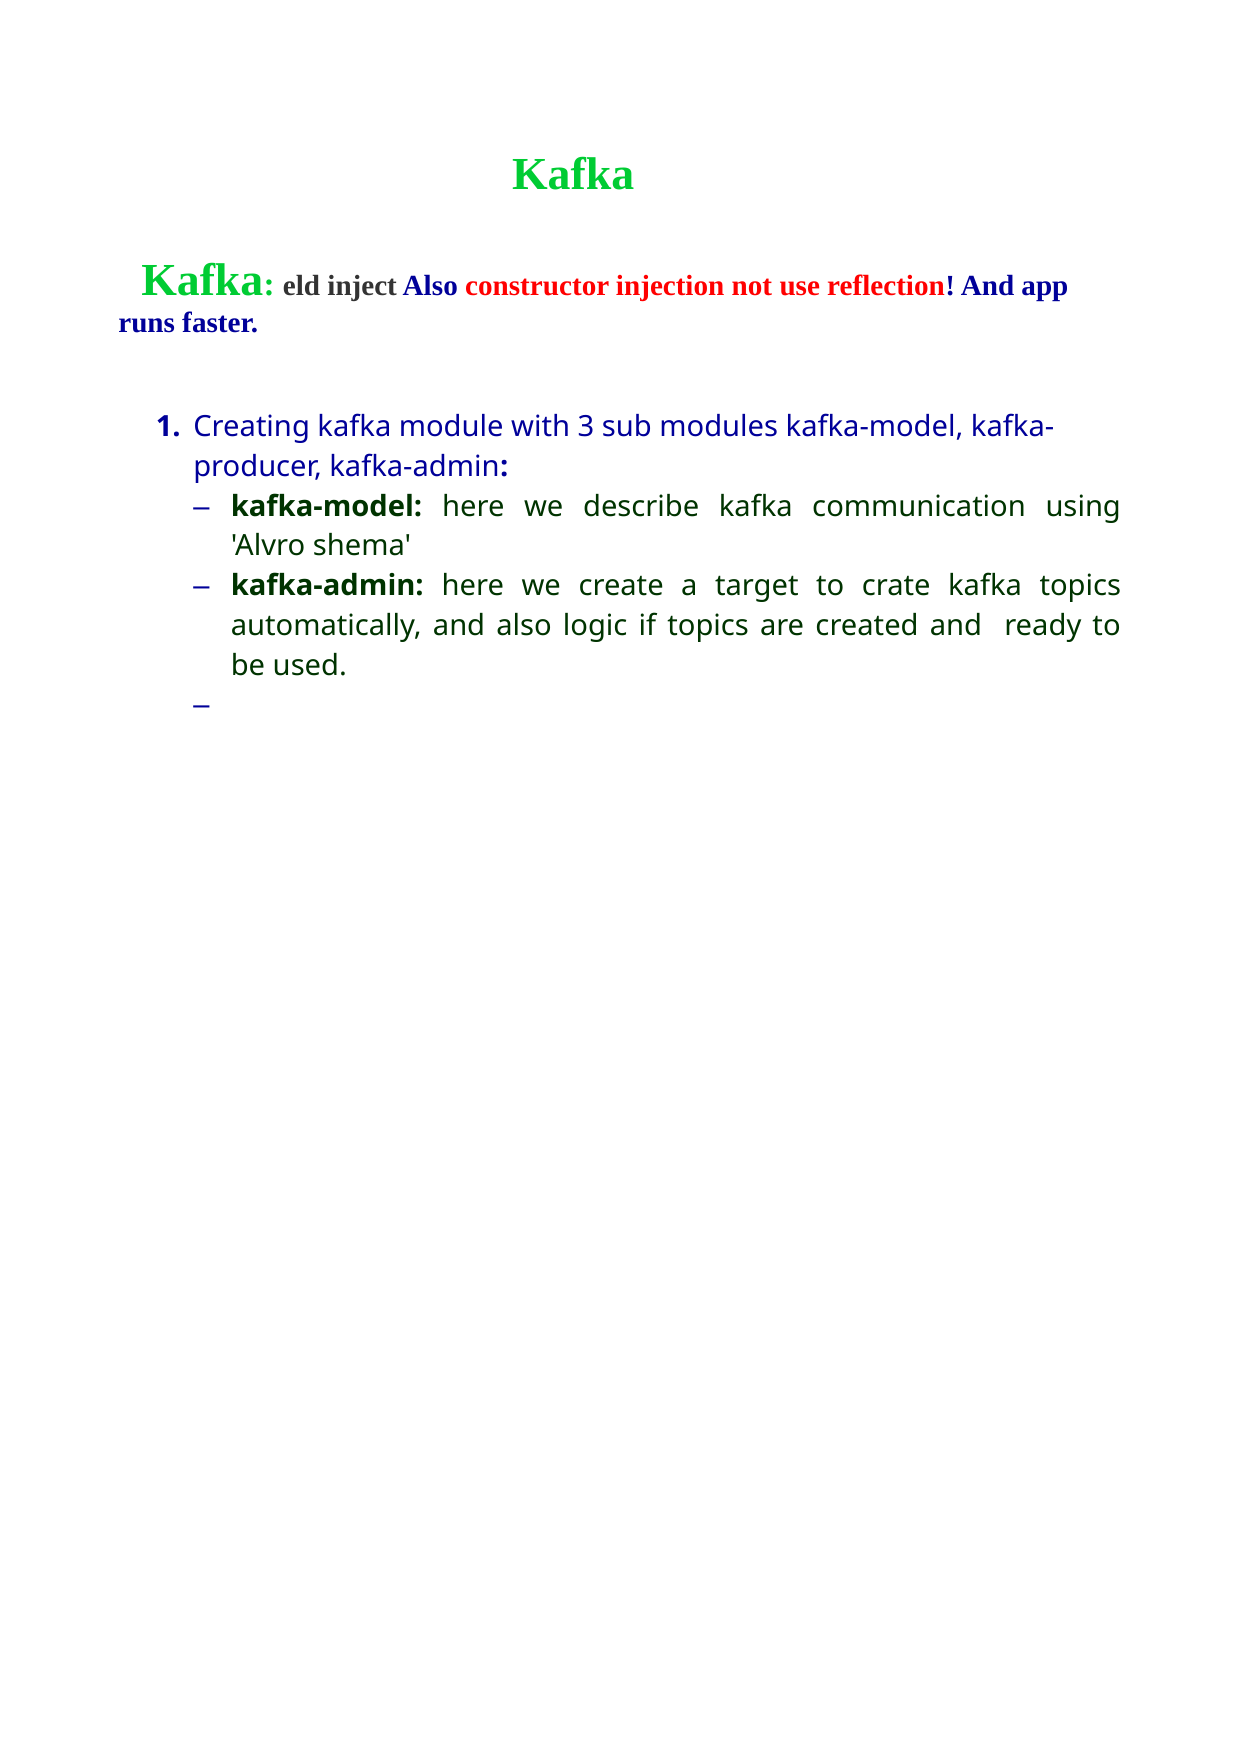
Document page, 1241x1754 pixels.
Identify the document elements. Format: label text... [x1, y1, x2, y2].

list kafka-model: here we describe kafka communication using 'Alvro shema' [193, 485, 1122, 564]
text Kafka [118, 147, 1122, 199]
list kafka-admin: here we create a target to crate kafka topics automatically, and also logic if topics are created and ready to be used. [193, 564, 1122, 683]
list Creating kafka module with 3 sub modules kafka-model, kafka-producer, kafka-admin: [156, 406, 1122, 485]
text Kafka: eld inject Also constructor injection not use reflection! And app runs faster. [118, 252, 1122, 338]
